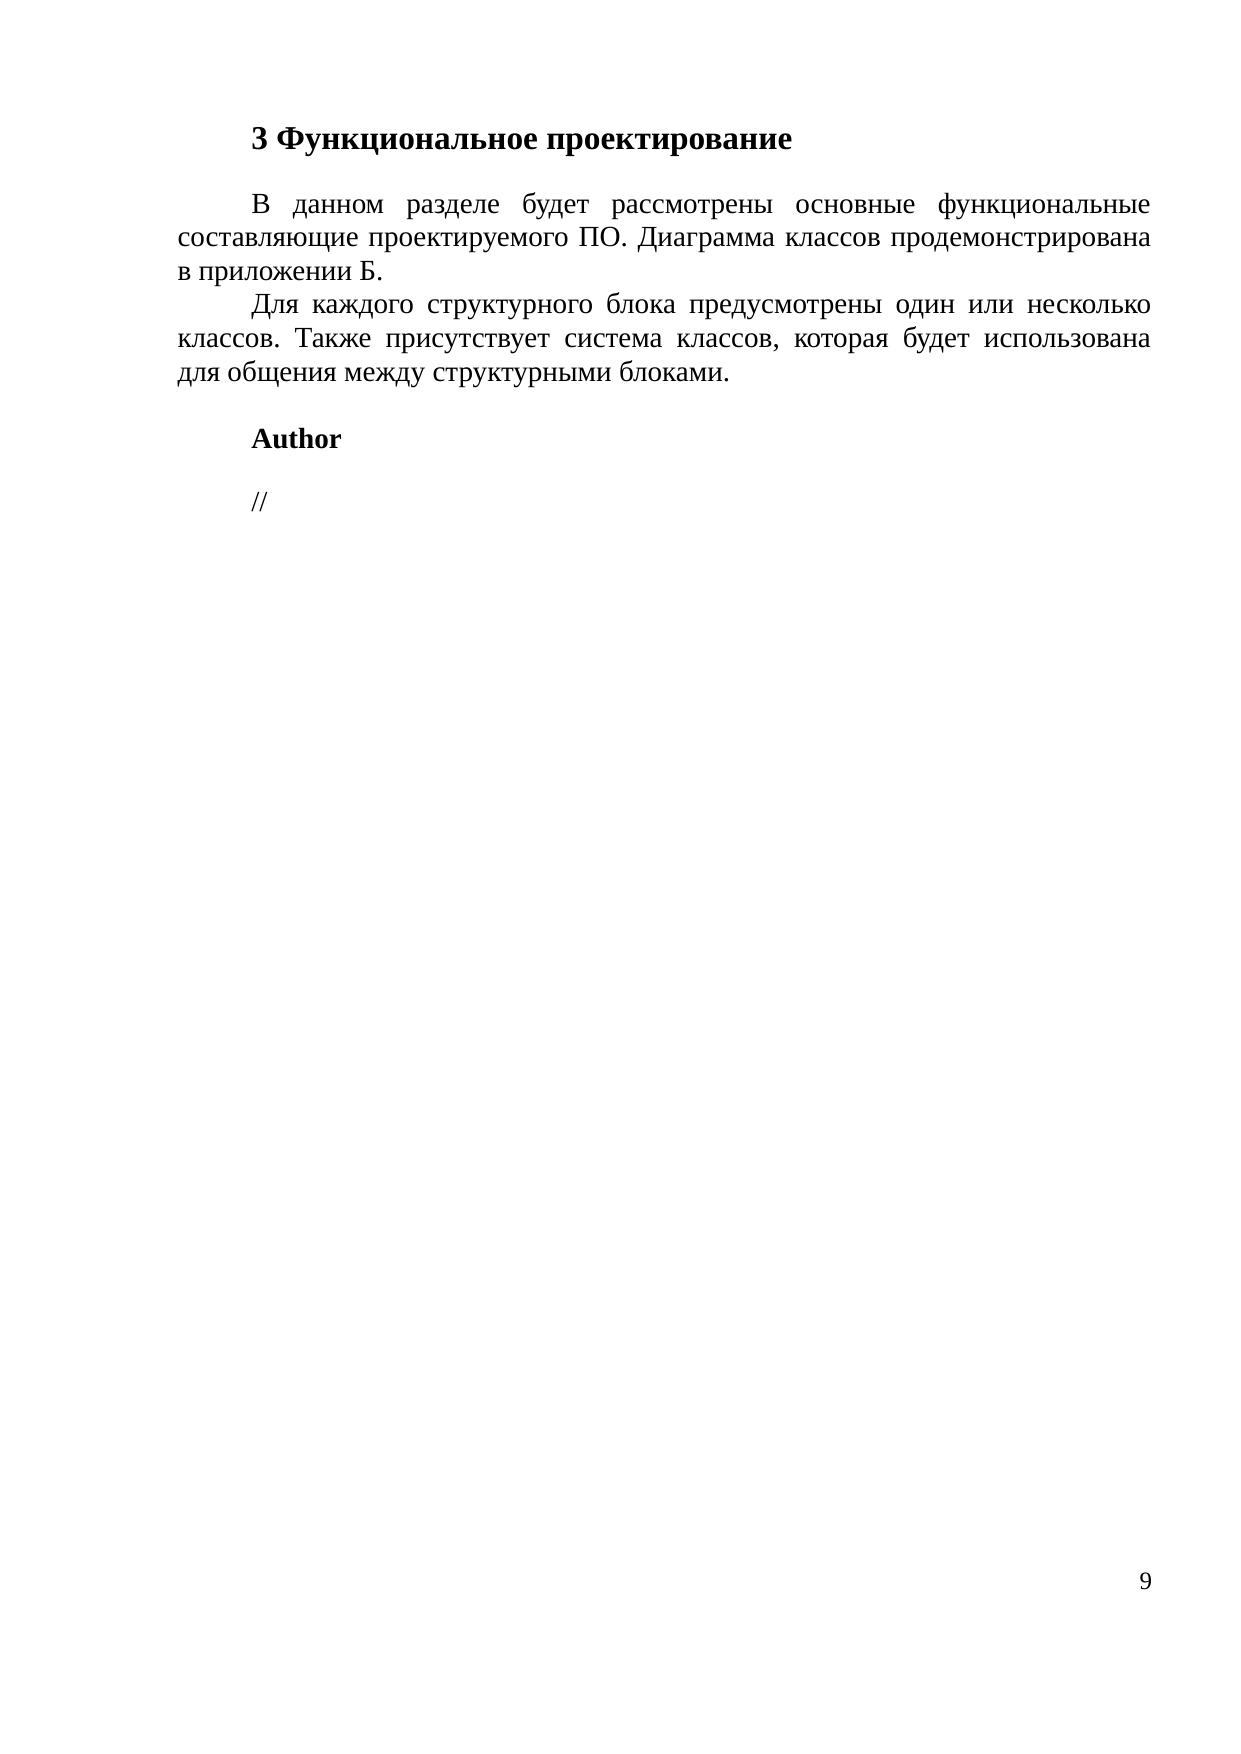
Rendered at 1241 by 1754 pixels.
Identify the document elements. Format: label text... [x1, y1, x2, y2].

subtitle 3 Функциональное проектирование [251, 118, 1152, 156]
text В данном разделе будет рассмотрены основные функциональные составляющие проектируемого ПО. Диаграмма классов продемонстрирована в приложении Б. [177, 186, 1152, 287]
subtitle Author [251, 421, 1152, 454]
text // [177, 484, 1152, 517]
text Для каждого структурного блока предусмотрены один или несколько классов. Также присутствует система классов, которая будет использована для общения между структурными блоками. [177, 287, 1152, 387]
